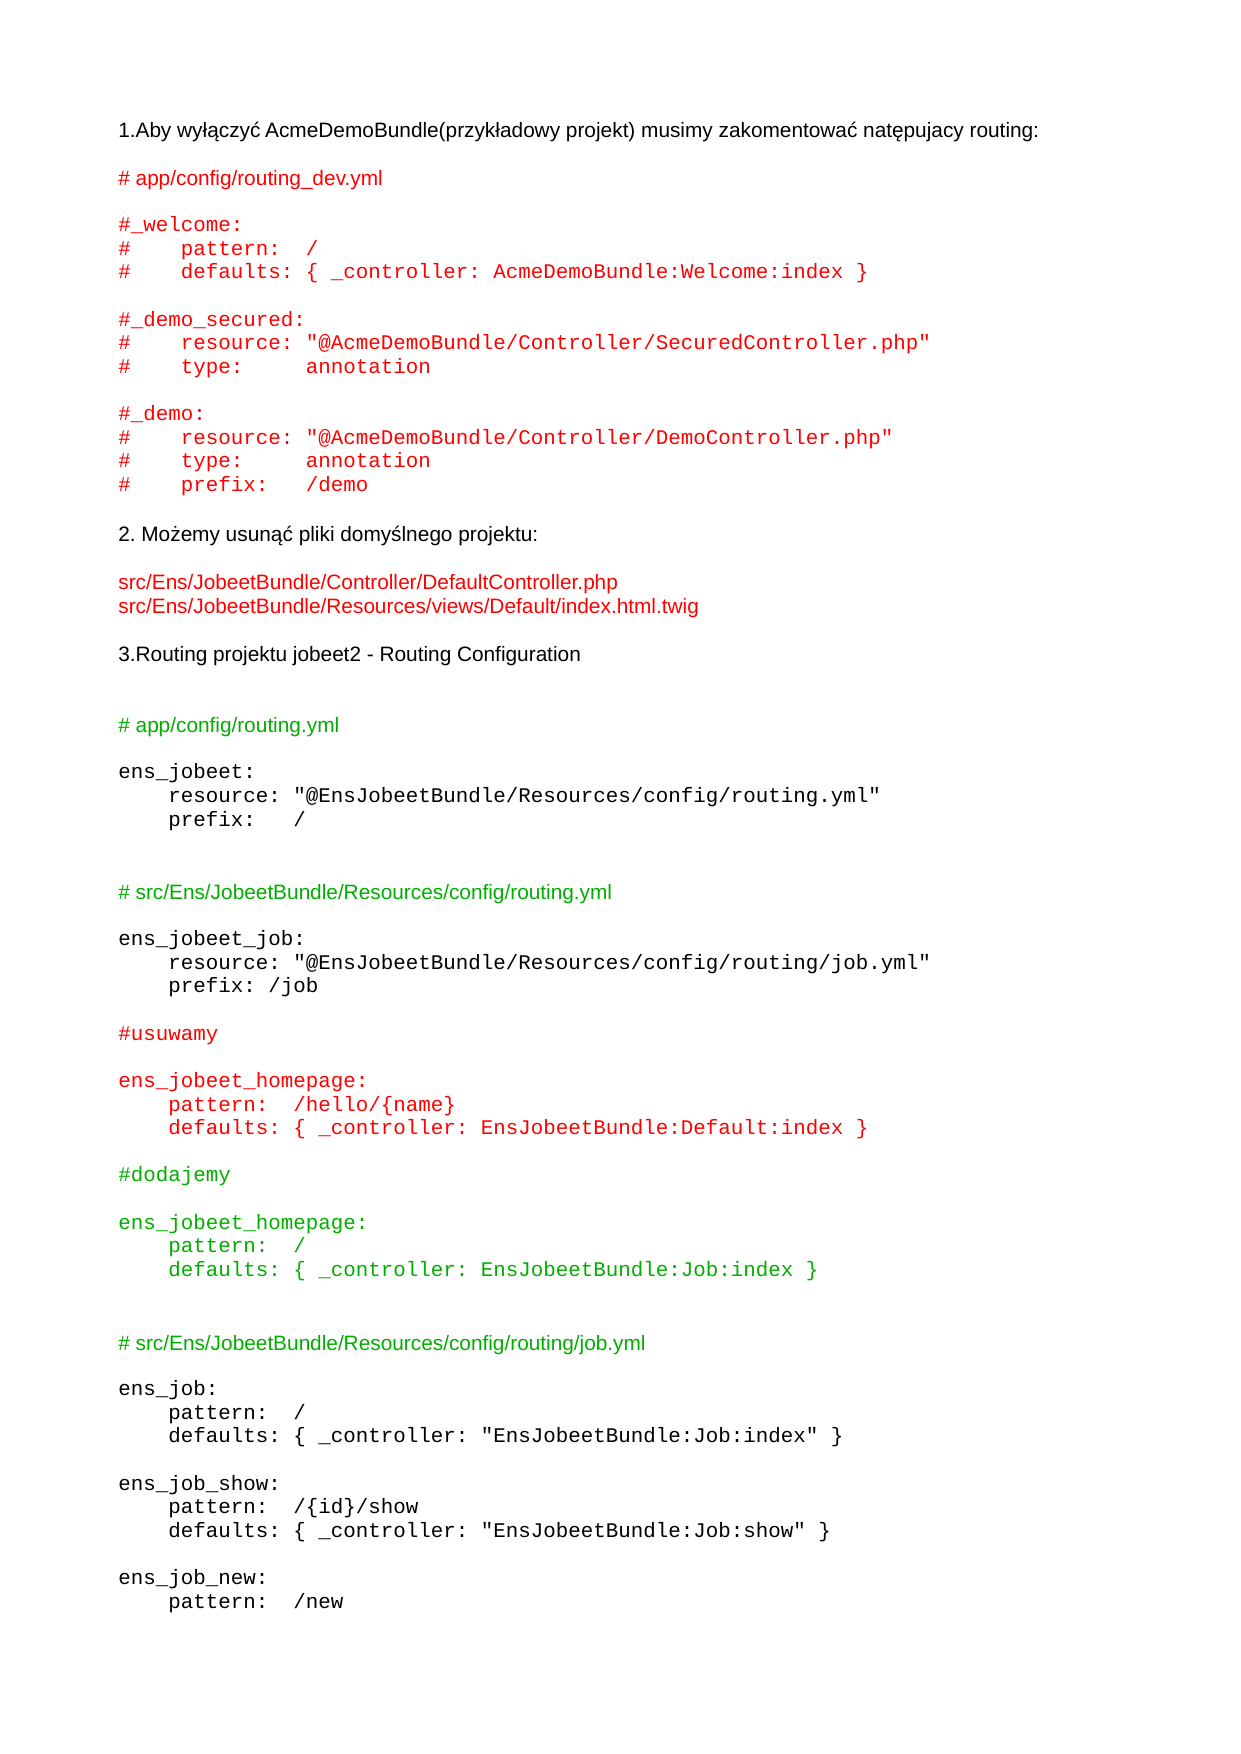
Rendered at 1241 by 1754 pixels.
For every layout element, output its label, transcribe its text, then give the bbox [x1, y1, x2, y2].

text pattern: /hello/{name} [118, 1093, 1122, 1117]
text prefix: / [118, 808, 1122, 832]
text defaults: { _controller: "EnsJobeetBundle:Job:show" } [118, 1520, 1122, 1544]
text #dodajemy [118, 1164, 1122, 1188]
text #usuwamy [118, 1023, 1122, 1046]
text ens_jobeet_job: [118, 928, 1122, 952]
text # src/Ens/JobeetBundle/Resources/config/routing/job.yml [118, 1330, 1122, 1354]
text 3.Routing projektu jobeet2 - Routing Configuration [118, 641, 1122, 665]
text # src/Ens/JobeetBundle/Resources/config/routing.yml [118, 880, 1122, 904]
text defaults: { _controller: EnsJobeetBundle:Default:index } [118, 1117, 1122, 1141]
text defaults: { _controller: "EnsJobeetBundle:Job:index" } [118, 1426, 1122, 1449]
text pattern: /{id}/show [118, 1496, 1122, 1520]
text # prefix: /demo [118, 474, 1122, 498]
text ens_job_new: [118, 1567, 1122, 1591]
text 1.Aby wyłączyć AcmeDemoBundle(przykładowy projekt) musimy zakomentować natępujacy routing: [118, 118, 1122, 142]
text 2. Możemy usunąć pliki domyślnego projektu: [118, 522, 1122, 546]
text defaults: { _controller: EnsJobeetBundle:Job:index } [118, 1259, 1122, 1283]
text pattern: / [118, 1402, 1122, 1426]
text # defaults: { _controller: AcmeDemoBundle:Welcome:index } [118, 261, 1122, 285]
text #_welcome: [118, 214, 1122, 238]
text # app/config/routing.yml [118, 713, 1122, 737]
text src/Ens/JobeetBundle/Controller/DefaultController.php [118, 569, 1122, 593]
text # type: annotation [118, 356, 1122, 379]
text # resource: "@AcmeDemoBundle/Controller/DemoController.php" [118, 427, 1122, 450]
text # pattern: / [118, 238, 1122, 261]
text ens_jobeet_homepage: [118, 1070, 1122, 1093]
text # app/config/routing_dev.yml [118, 166, 1122, 190]
text ens_job_show: [118, 1473, 1122, 1496]
text resource: "@EnsJobeetBundle/Resources/config/routing/job.yml" [118, 952, 1122, 975]
text resource: "@EnsJobeetBundle/Resources/config/routing.yml" [118, 785, 1122, 808]
text pattern: / [118, 1235, 1122, 1259]
text ens_job: [118, 1378, 1122, 1402]
text ens_jobeet: [118, 761, 1122, 785]
text src/Ens/JobeetBundle/Resources/views/Default/index.html.twig [118, 593, 1122, 617]
text ens_jobeet_homepage: [118, 1212, 1122, 1235]
text pattern: /new [118, 1591, 1122, 1615]
text # type: annotation [118, 450, 1122, 474]
text #_demo: [118, 403, 1122, 427]
text # resource: "@AcmeDemoBundle/Controller/SecuredController.php" [118, 332, 1122, 356]
text #_demo_secured: [118, 308, 1122, 332]
text prefix: /job [118, 975, 1122, 999]
